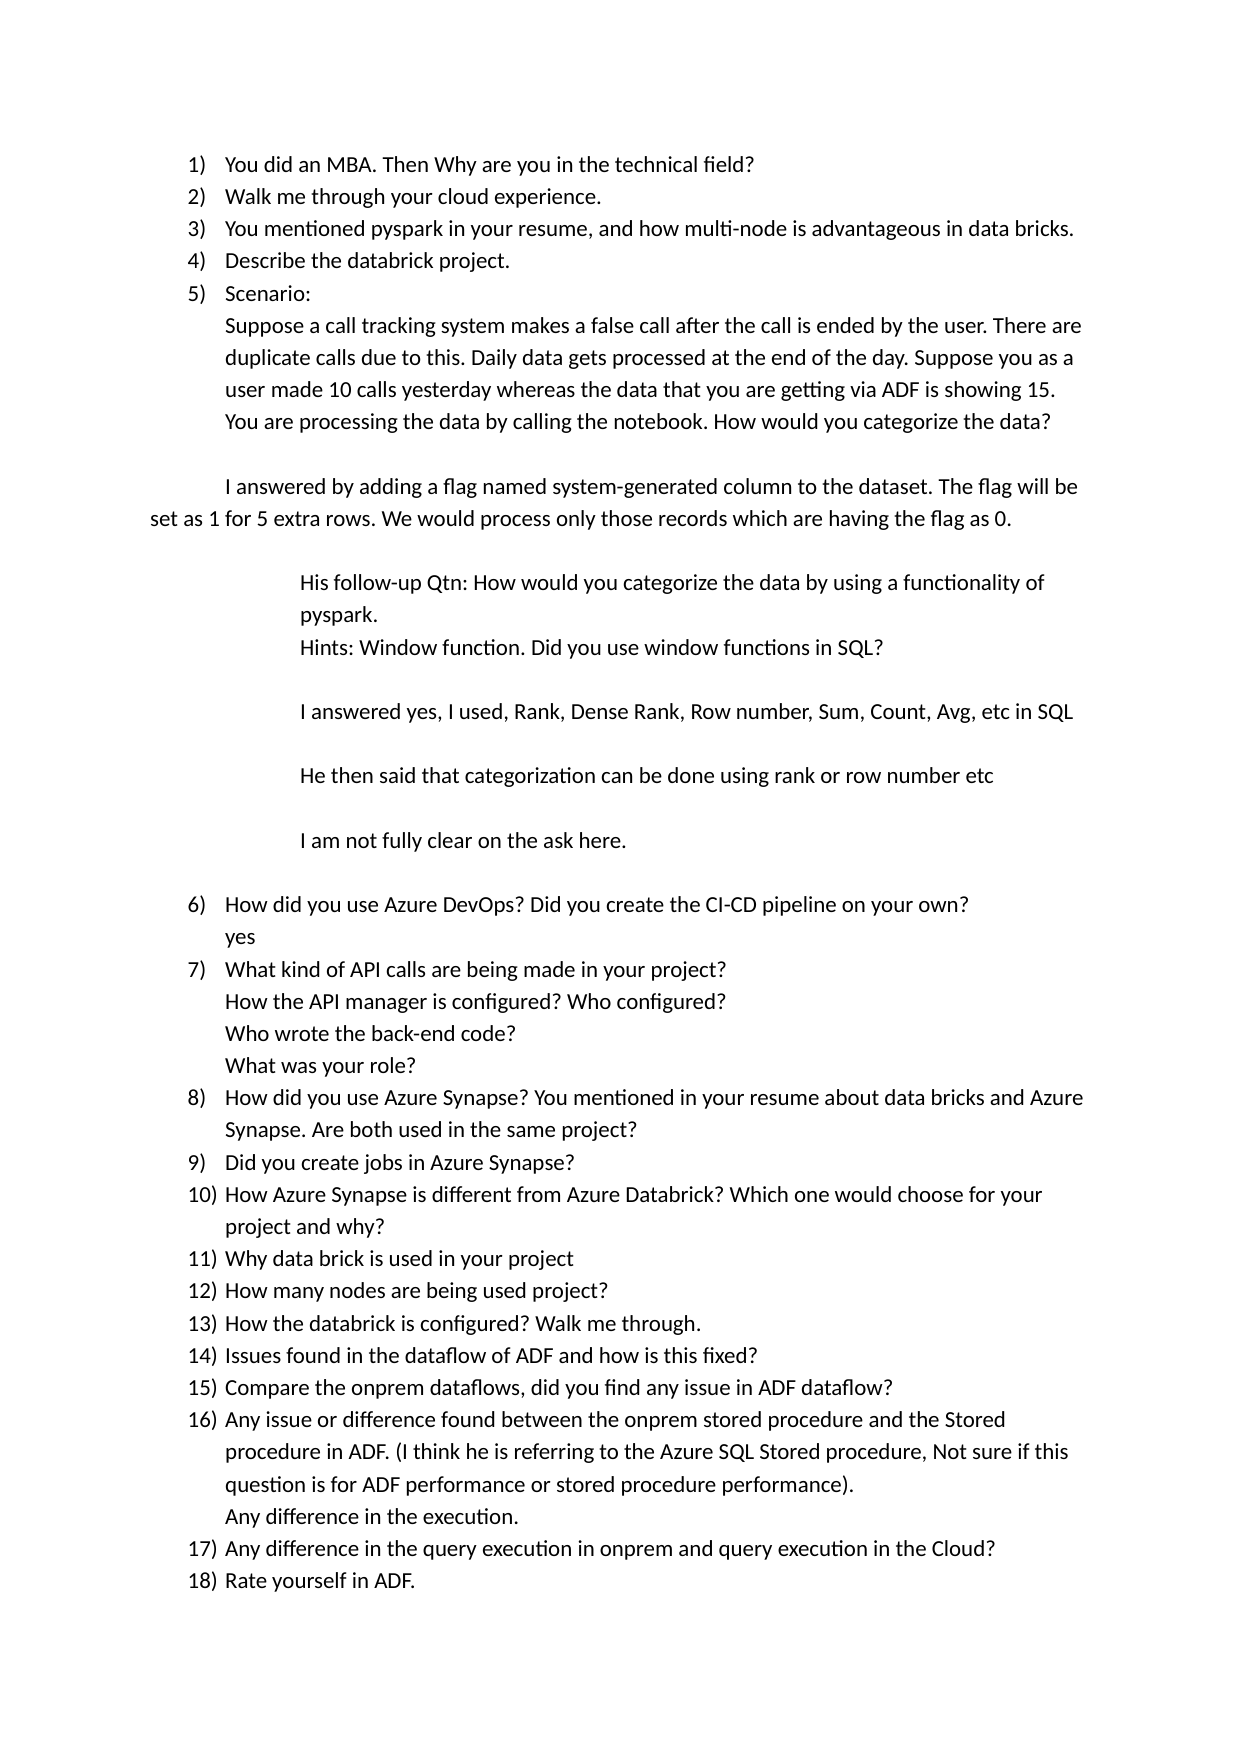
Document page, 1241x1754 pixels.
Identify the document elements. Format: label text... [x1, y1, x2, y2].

list How many nodes are being used project? [187, 1277, 1090, 1304]
list How Azure Synapse is different from Azure Databrick? Which one would choose for your project and why? [187, 1180, 1090, 1240]
list Any issue or difference found between the onprem stored procedure and the Stored procedure in ADF. (I think he is referring to the Azure SQL Stored procedure, Not sure if this question is for ADF performance or stored procedure performance). Any difference in the execution. [187, 1405, 1090, 1530]
list How the databrick is configured? Walk me through. [187, 1309, 1090, 1337]
list Any difference in the query execution in onprem and query execution in the Cloud? [187, 1534, 1090, 1562]
list Did you create jobs in Azure Synapse? [187, 1148, 1090, 1176]
list You mentioned pyspark in your resume, and how multi-node is advantageous in data bricks. [187, 214, 1090, 242]
list I answered by adding a flag named system-generated column to the dataset. The flag will be set as 1 for 5 extra rows. We would process only those records which are having the flag as 0. [150, 472, 1090, 532]
list What kind of API calls are being made in your project? How the API manager is configured? Who configured? [187, 955, 1090, 1015]
list Walk me through your cloud experience. [187, 182, 1090, 210]
list Describe the databrick project. [187, 247, 1090, 274]
list How did you use Azure DevOps? Did you create the CI-CD pipeline on your own? yes [187, 890, 1090, 951]
list Compare the onprem dataflows, did you find any issue in ADF dataflow? [187, 1373, 1090, 1401]
list Scenario: Suppose a call tracking system makes a false call after the call is ended by the user. There are duplicate calls due to this. Daily data gets processed at the end of the day. Suppose you as a user made 10 calls yesterday whereas the data that you are getting via ADF is showing 15. You are processing the data by calling the notebook. How would you categorize the data? [187, 279, 1090, 436]
list Issues found in the dataflow of ADF and how is this fixed? [187, 1341, 1090, 1369]
list You did an MBA. Then Why are you in the technical field? [187, 150, 1090, 178]
list Who wrote the back-end code? [225, 1019, 1090, 1047]
list Rate yourself in ADF. [187, 1566, 1090, 1594]
list Why data brick is used in your project [187, 1244, 1090, 1272]
list What was your role? [225, 1051, 1090, 1079]
list How did you use Azure Synapse? You mentioned in your resume about data bricks and Azure Synapse. Are both used in the same project? [187, 1083, 1090, 1144]
list His follow-up Qtn: How would you categorize the data by using a functionality of pyspark. Hints: Window function. Did you use window functions in SQL? I answered yes, I used, Rank, Dense Rank, Row number, Sum, Count, Avg, etc in SQL He then said that categorization can be done using rank or row number etc I am not fully clear on the ask here. [300, 568, 1090, 854]
